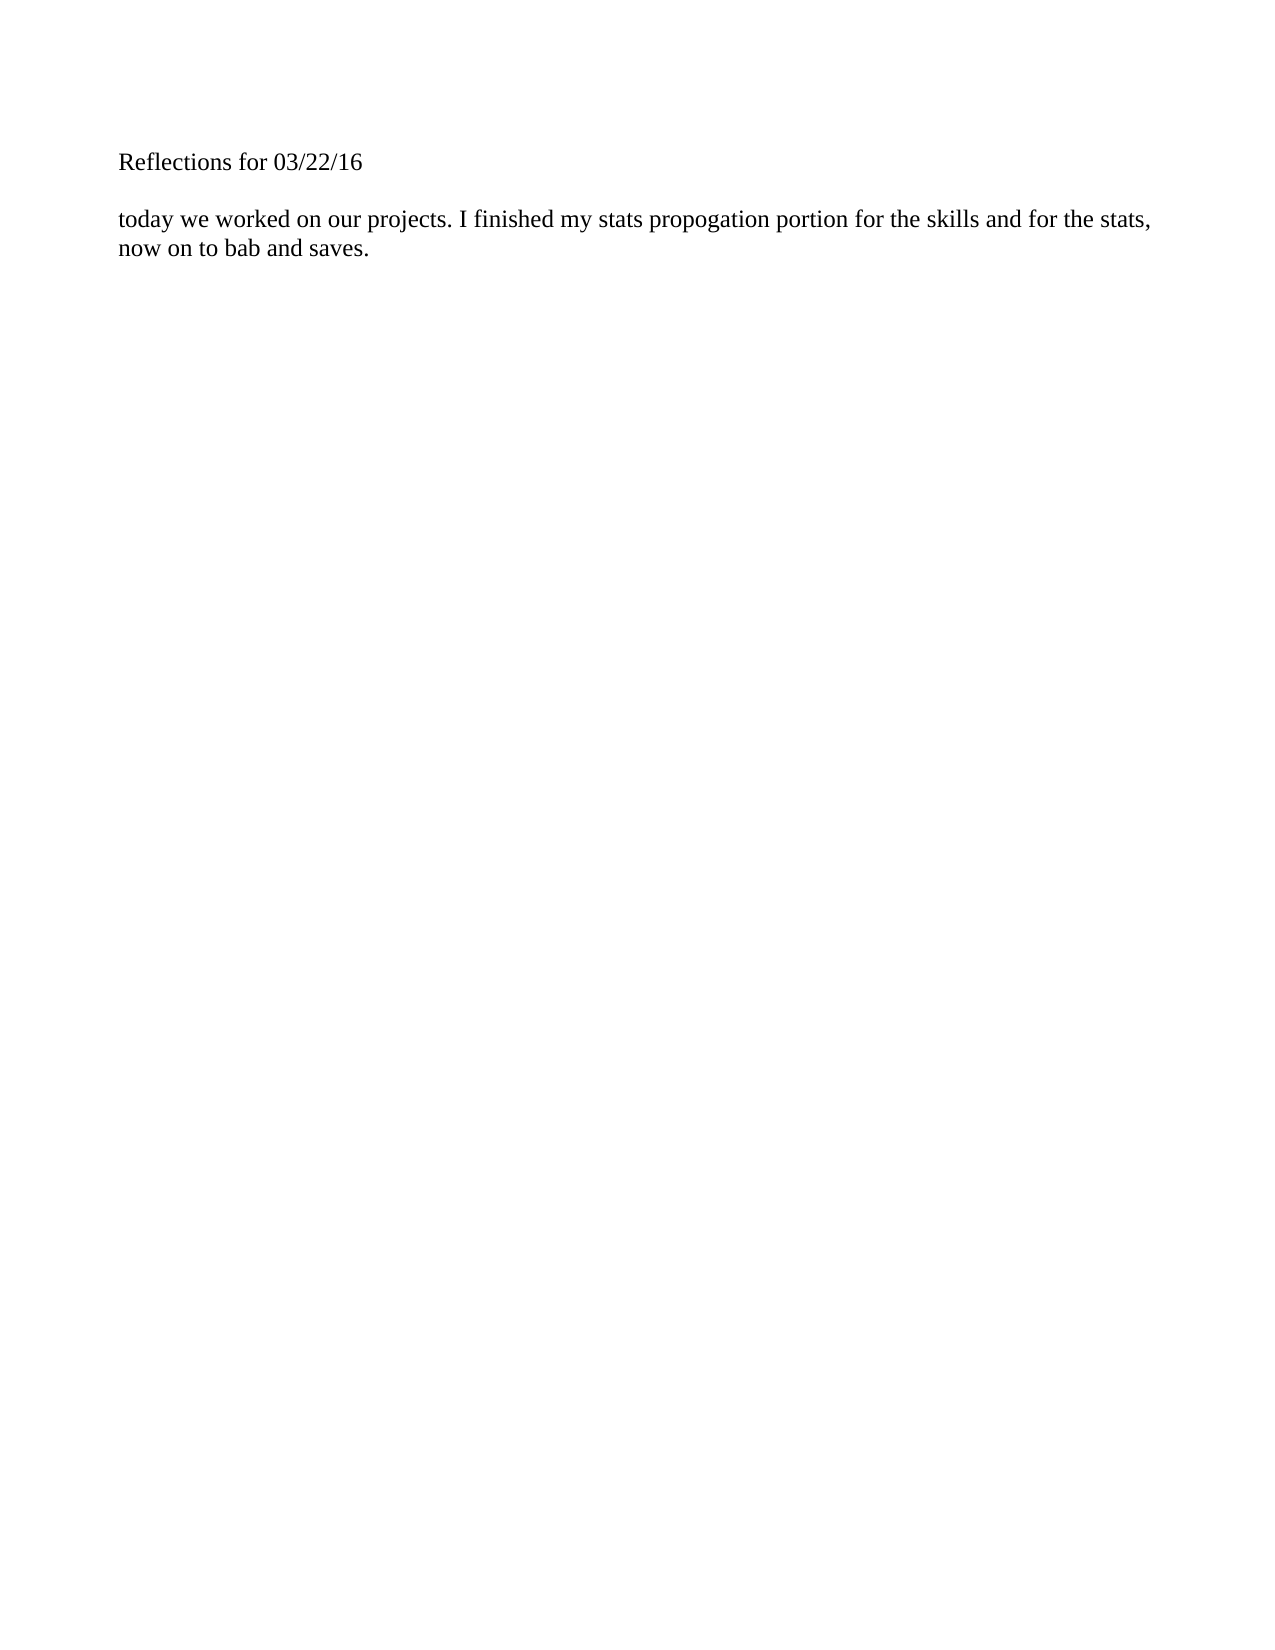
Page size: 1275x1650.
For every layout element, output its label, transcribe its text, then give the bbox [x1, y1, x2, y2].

text Reflections for 03/22/16 [118, 147, 1157, 176]
text today we worked on our projects. I finished my stats propogation portion for the skills and for the stats, [118, 204, 1157, 233]
text now on to bab and saves. [118, 233, 1157, 262]
